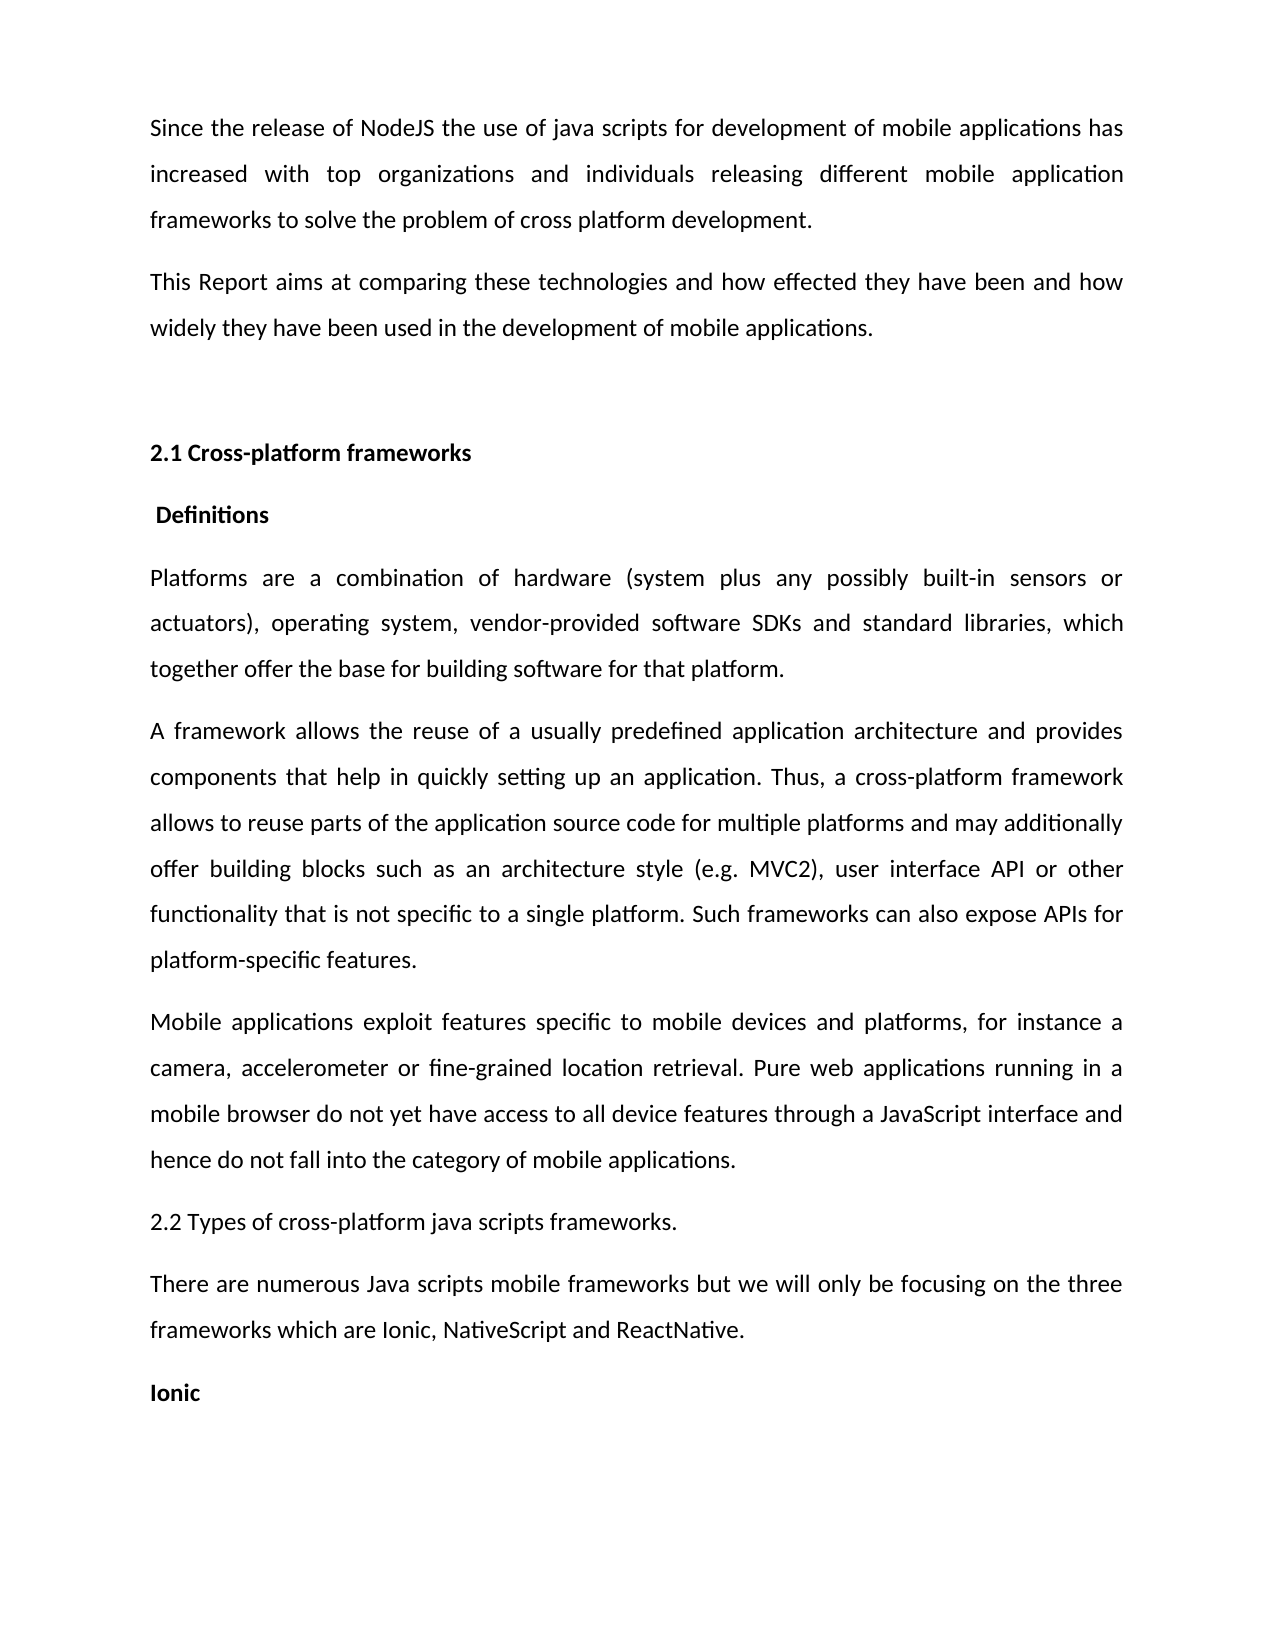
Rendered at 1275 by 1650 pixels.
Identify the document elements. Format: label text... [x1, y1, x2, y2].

text Definitions [150, 499, 1125, 530]
text This Report aims at comparing these technologies and how effected they have been and how widely they have been used in the development of mobile applications. [150, 266, 1125, 343]
text A framework allows the reuse of a usually predefined application architecture and provides components that help in quickly setting up an application. Thus, a cross-platform framework allows to reuse parts of the application source code for multiple platforms and may additionally offer building blocks such as an architecture style (e.g. MVC2), user interface API or other functionality that is not specific to a single platform. Such frameworks can also expose APIs for platform-specific features. [150, 716, 1125, 975]
text 2.1 Cross-platform frameworks [150, 437, 1125, 467]
text Mobile applications exploit features specific to mobile devices and platforms, for instance a camera, accelerometer or fine-grained location retrieval. Pure web applications running in a mobile browser do not yet have access to all device features through a JavaScript interface and hence do not fall into the category of mobile applications. [150, 1007, 1125, 1174]
text Ionic [150, 1377, 1125, 1407]
text Platforms are a combination of hardware (system plus any possibly built-in sensors or actuators), operating system, vendor-provided software SDKs and standard libraries, which together offer the base for building software for that platform. [150, 562, 1125, 684]
text There are numerous Java scripts mobile frameworks but we will only be focusing on the three frameworks which are Ionic, NativeScript and ReactNative. [150, 1268, 1125, 1345]
text 2.2 Types of cross-platform java scripts frameworks. [150, 1206, 1125, 1237]
text Since the release of NodeJS the use of java scripts for development of mobile applications has increased with top organizations and individuals releasing different mobile application frameworks to solve the problem of cross platform development. [150, 112, 1125, 234]
